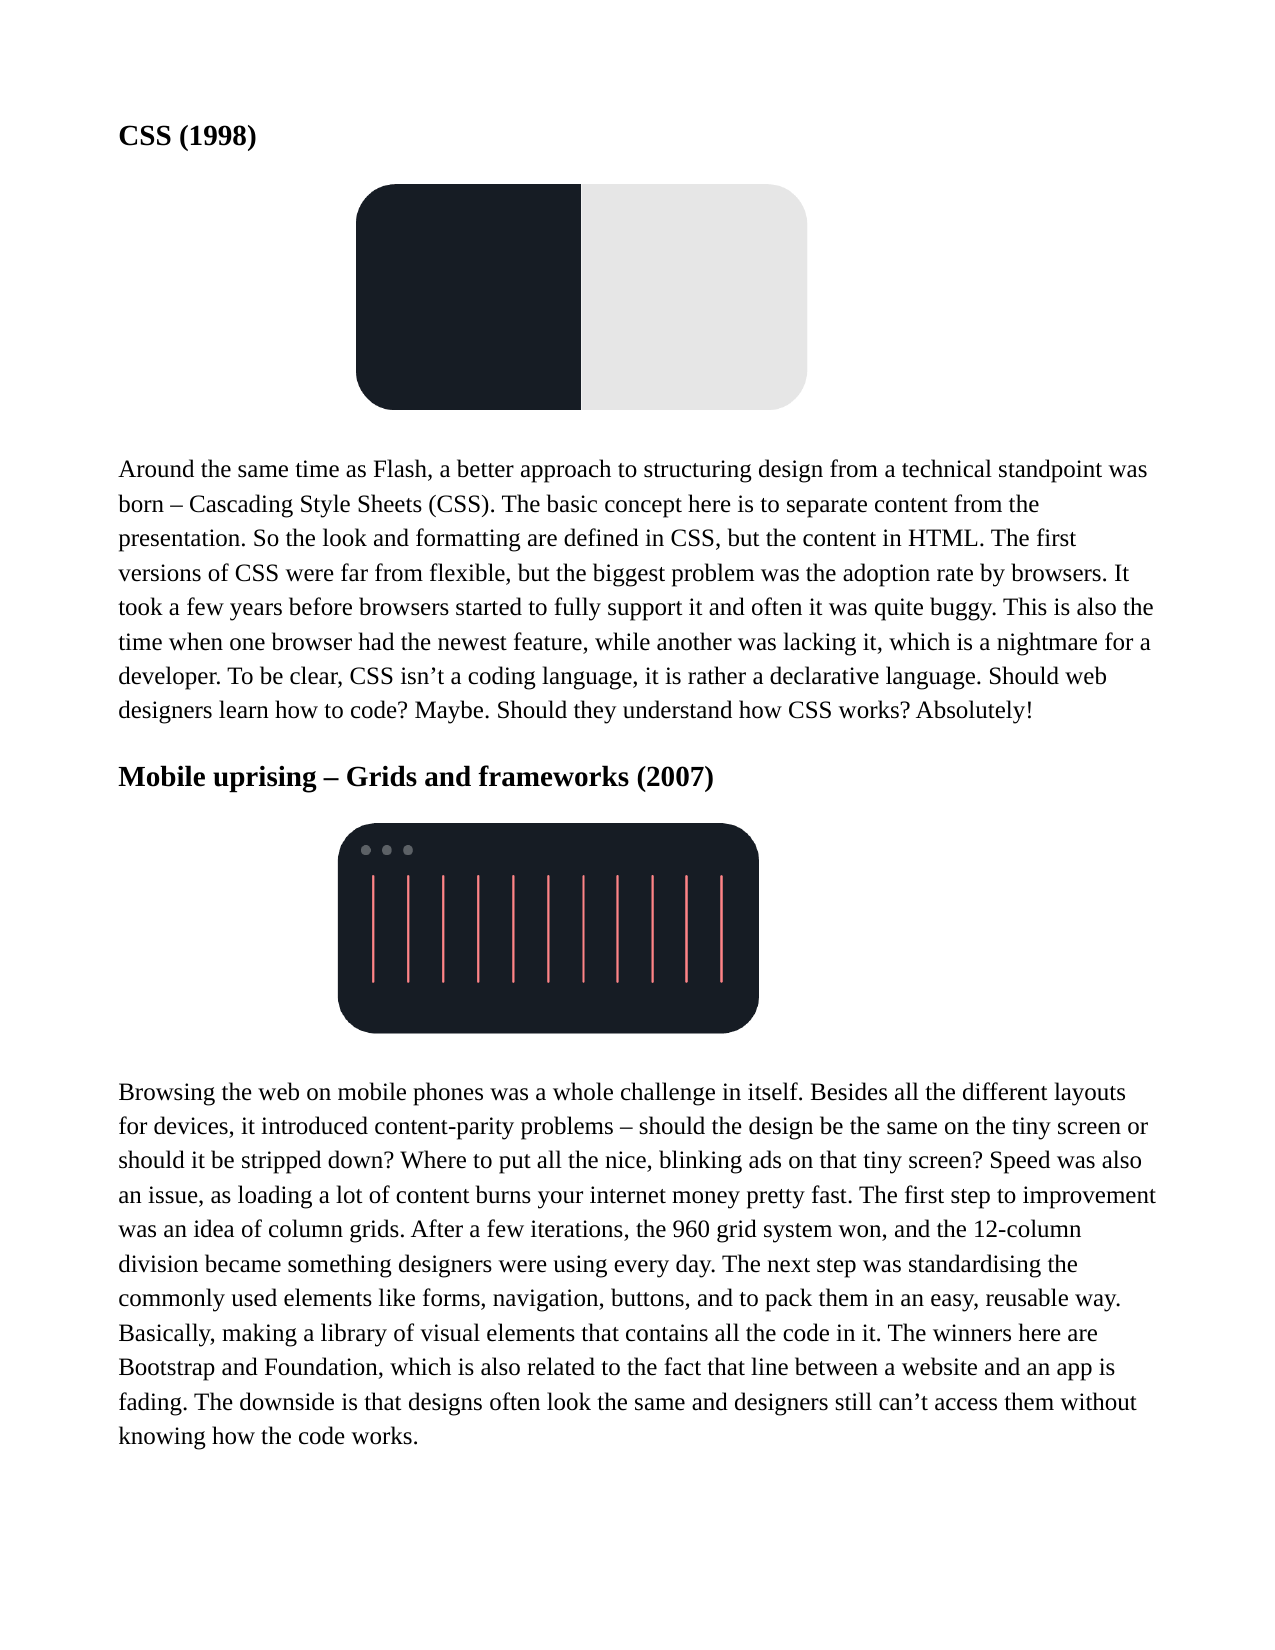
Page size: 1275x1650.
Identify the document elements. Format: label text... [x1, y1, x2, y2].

picture [118, 805, 978, 1051]
subtitle CSS (1998) [118, 118, 1157, 152]
subtitle Mobile uprising – Grids and frameworks (2007) [118, 759, 1157, 793]
text Around the same time as Flash, a better approach to structuring design from a technical standpoint was born – Cascading Style Sheets (CSS). The basic concept here is to separate content from the presentation. So the look and formatting are defined in CSS, but the content in HTML. The first versions of CSS were far from flexible, but the biggest problem was the adoption rate by browsers. It took a few years before browsers started to fully support it and often it was quite buggy. This is also the time when one browser had the newest feature, while another was lacking it, which is a nightmare for a developer. To be clear, CSS isn’t a coding language, it is rather a declarative language. Should web designers learn how to code? Maybe. Should they understand how CSS works? Absolutely! [118, 454, 1157, 724]
text Browsing the web on mobile phones was a whole challenge in itself. Besides all the different layouts for devices, it introduced content-parity problems – should the design be the same on the tiny screen or should it be stripped down? Where to put all the nice, blinking ads on that tiny screen? Speed was also an issue, as loading a lot of content burns your internet money pretty fast. The first step to improvement was an idea of column grids. After a few iterations, the 960 grid system won, and the 12-column division became something designers were using every day. The next step was standardising the commonly used elements like forms, navigation, buttons, and to pack them in an easy, reusable way. Basically, making a library of visual elements that contains all the code in it. The winners here are Bootstrap and Foundation, which is also related to the fact that line between a website and an app is fading. The downside is that designs often look the same and designers still can’t access them without knowing how the code works. [118, 1077, 1157, 1450]
picture [118, 164, 1044, 429]
